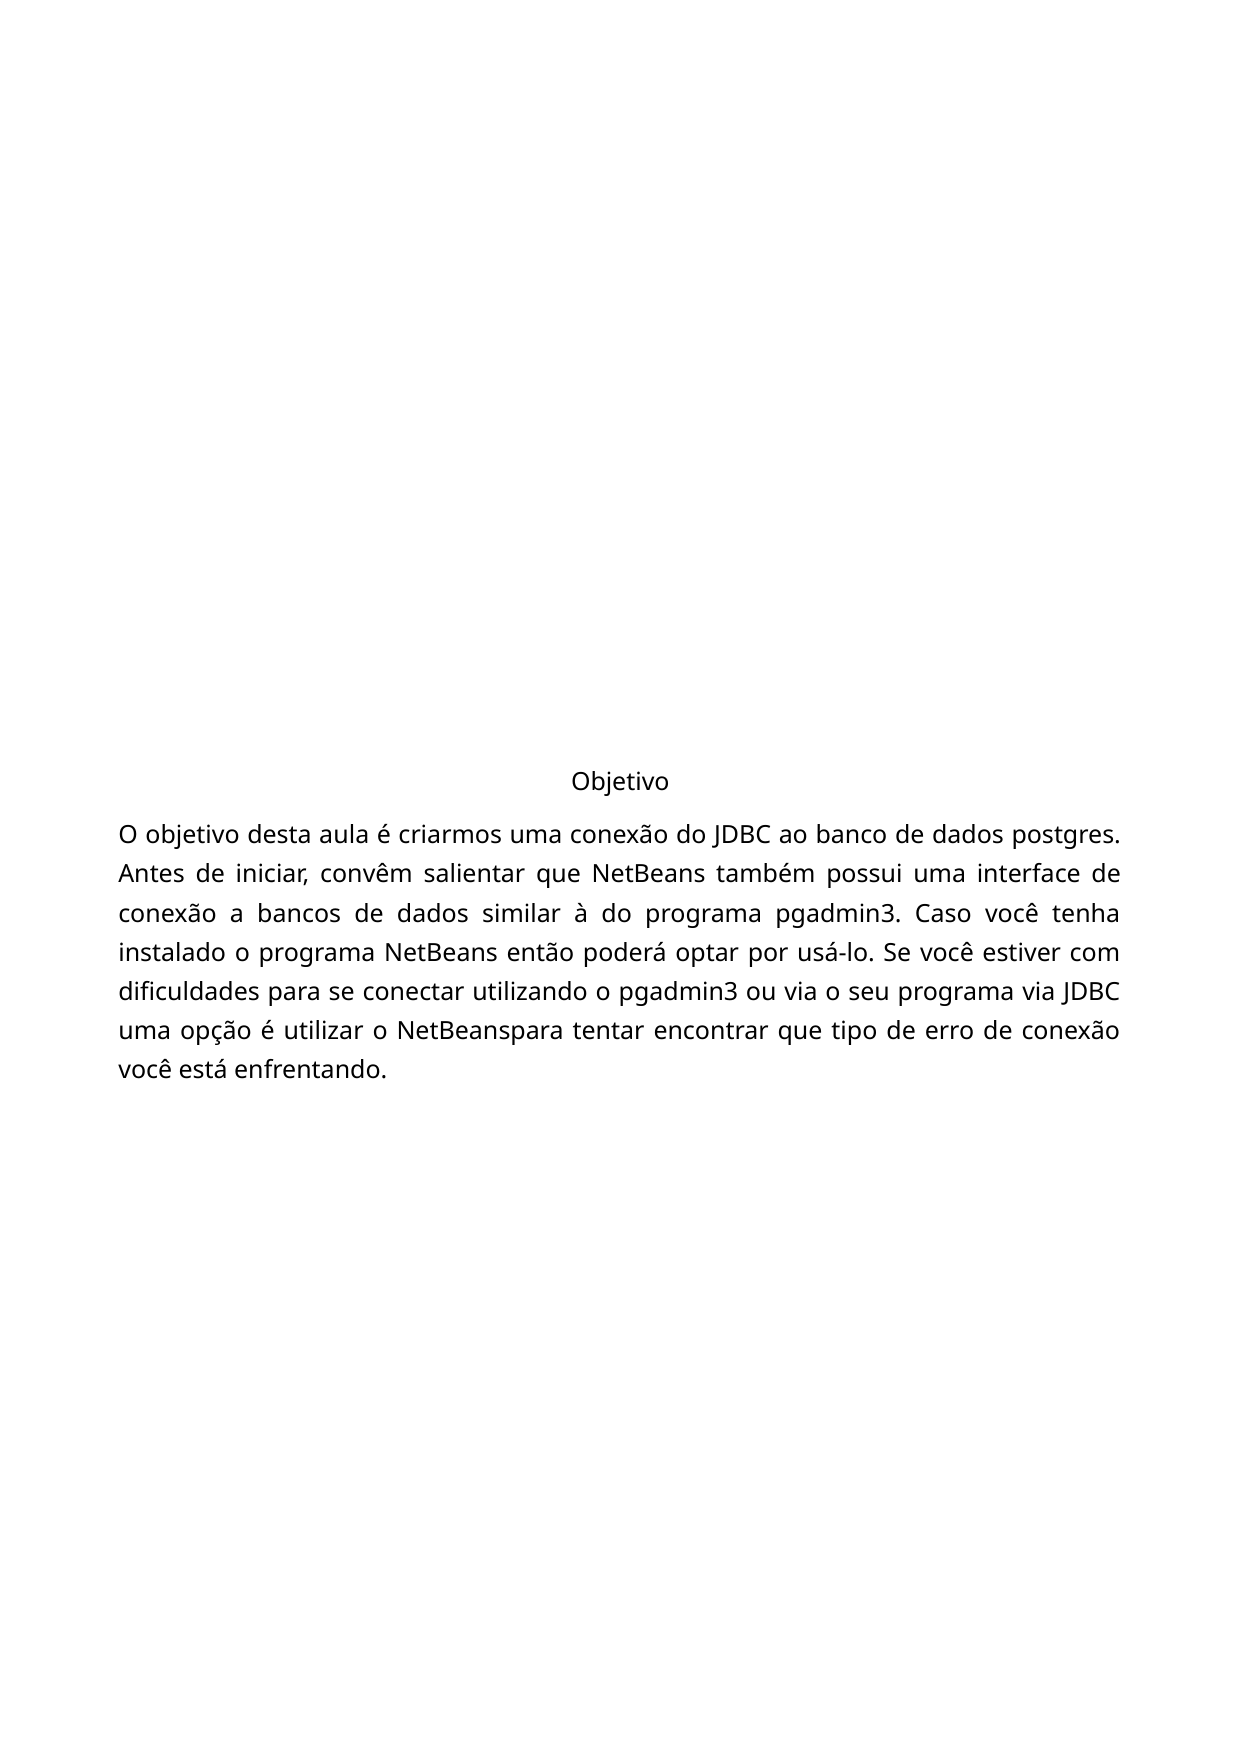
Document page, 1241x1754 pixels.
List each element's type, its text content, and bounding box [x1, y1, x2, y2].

text Objetivo [118, 763, 1122, 797]
text O objetivo desta aula é criarmos uma conexão do JDBC ao banco de dados postgres. Antes de iniciar, convêm salientar que NetBeans também possui uma interface de conexão a bancos de dados similar à do programa pgadmin3. Caso você tenha instalado o programa NetBeans então poderá optar por usá-lo. Se você estiver com dificuldades para se conectar utilizando o pgadmin3 ou via o seu programa via JDBC uma opção é utilizar o NetBeanspara tentar encontrar que tipo de erro de conexão você está enfrentando. [118, 817, 1122, 1086]
